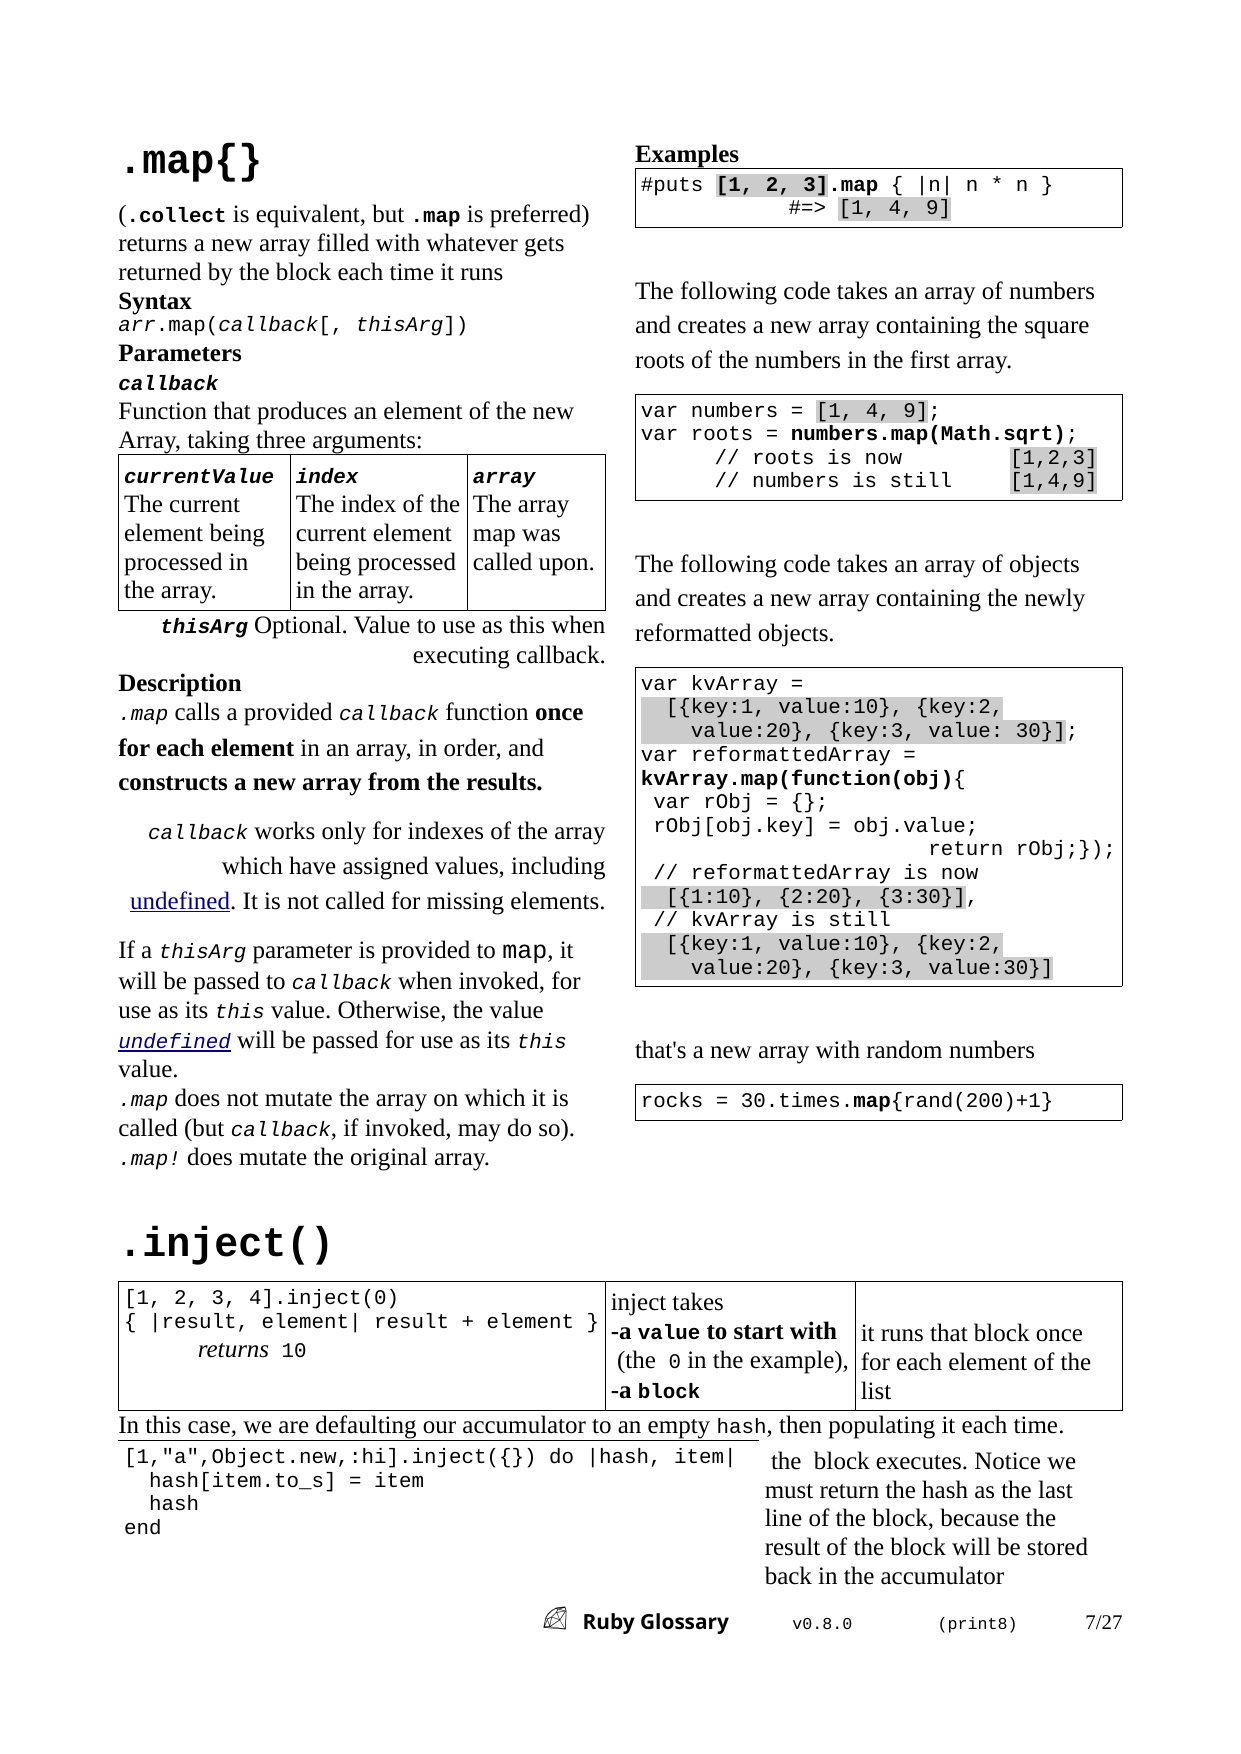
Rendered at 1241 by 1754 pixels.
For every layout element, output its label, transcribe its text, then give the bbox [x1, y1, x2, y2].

table_header #puts [1, 2, 3].map { |n| n * n } #=> [1, 4, 9] [636, 169, 1122, 227]
table_header [1, 2, 3, 4].inject(0) { |result, element| result + element } returns 10 [119, 1282, 605, 1410]
subtitle callback [118, 367, 605, 396]
text Examples [635, 139, 1122, 168]
text that's a new array with random numbers [635, 1035, 1122, 1064]
list Function that produces an element of the new Array, taking three arguments: [118, 396, 605, 454]
table_header currentValue The current element being processed in the array. [119, 455, 290, 610]
text callback works only for indexes of the array which have assigned values, including undefined. It is not called for missing elements. [118, 816, 605, 915]
text The following code takes an array of numbers and creates a new array containing the square roots of the numbers in the first array. [635, 276, 1122, 373]
subtitle .map{} [118, 139, 605, 186]
table_header inject takes -a value to start with (the 0 in the example), -a block [606, 1282, 855, 1410]
text Description [118, 668, 605, 697]
table_header var kvArray = [{key:1, value:10}, {key:2, value:20}, {key:3, value: 30}]; var reformattedArray = kvArray.map(function(obj){ var rObj = {}; rObj[obj.key] = obj.value; return rObj;}); // reformattedArray is now [{1:10}, {2:20}, {3:30}], // kvArray is still [{key:1, value:10}, {key:2, value:20}, {key:3, value:30}] [636, 668, 1122, 986]
table_header rocks = 30.times.map{rand(200)+1} [636, 1085, 1122, 1119]
text In this case, we are defaulting our accumulator to an empty hash, then populating it each time. [118, 1411, 1122, 1440]
text .map! does mutate the original array. [118, 1142, 605, 1172]
text Syntax [118, 286, 605, 314]
text The following code takes an array of objects and creates a new array containing the newly reformatted objects. [635, 549, 1122, 647]
subtitle .inject() [118, 1222, 1122, 1269]
table_header var numbers = [1, 4, 9]; var roots = numbers.map(Math.sqrt); // roots is now [1,2,3] // numbers is still [1,4,9] [636, 395, 1122, 500]
table_header array The array map was called upon. [468, 455, 605, 610]
text If a thisArg parameter is provided to map, it will be passed to callback when invoked, for use as its this value. Otherwise, the value undefined will be passed for use as its this value. [118, 935, 605, 1083]
table_header the block executes. Notice we must return the hash as the last line of the block, because the result of the block will be stored back in the accumulator [759, 1440, 1122, 1595]
text (.collect is equivalent, but .map is preferred) [118, 199, 605, 228]
text arr.map(callback[, thisArg]) [118, 314, 605, 338]
table_header index The index of the current element being processed in the array. [291, 455, 467, 610]
text .map calls a provided callback function once for each element in an array, in order, and constructs a new array from the results. [118, 697, 605, 796]
table_header [1,"a",Object.new,:hi].inject({}) do |hash, item| hash[item.to_s] = item hash end [118, 1441, 759, 1595]
text .map does not mutate the array on which it is called (but callback, if invoked, may do so). [118, 1083, 605, 1142]
text Parameters [118, 338, 605, 367]
picture [541, 1605, 567, 1630]
list thisArg Optional. Value to use as this when executing callback. [118, 611, 605, 668]
table_header it runs that block once for each element of the list [856, 1282, 1122, 1410]
text returns a new array filled with whatever gets returned by the block each time it runs [118, 228, 605, 286]
